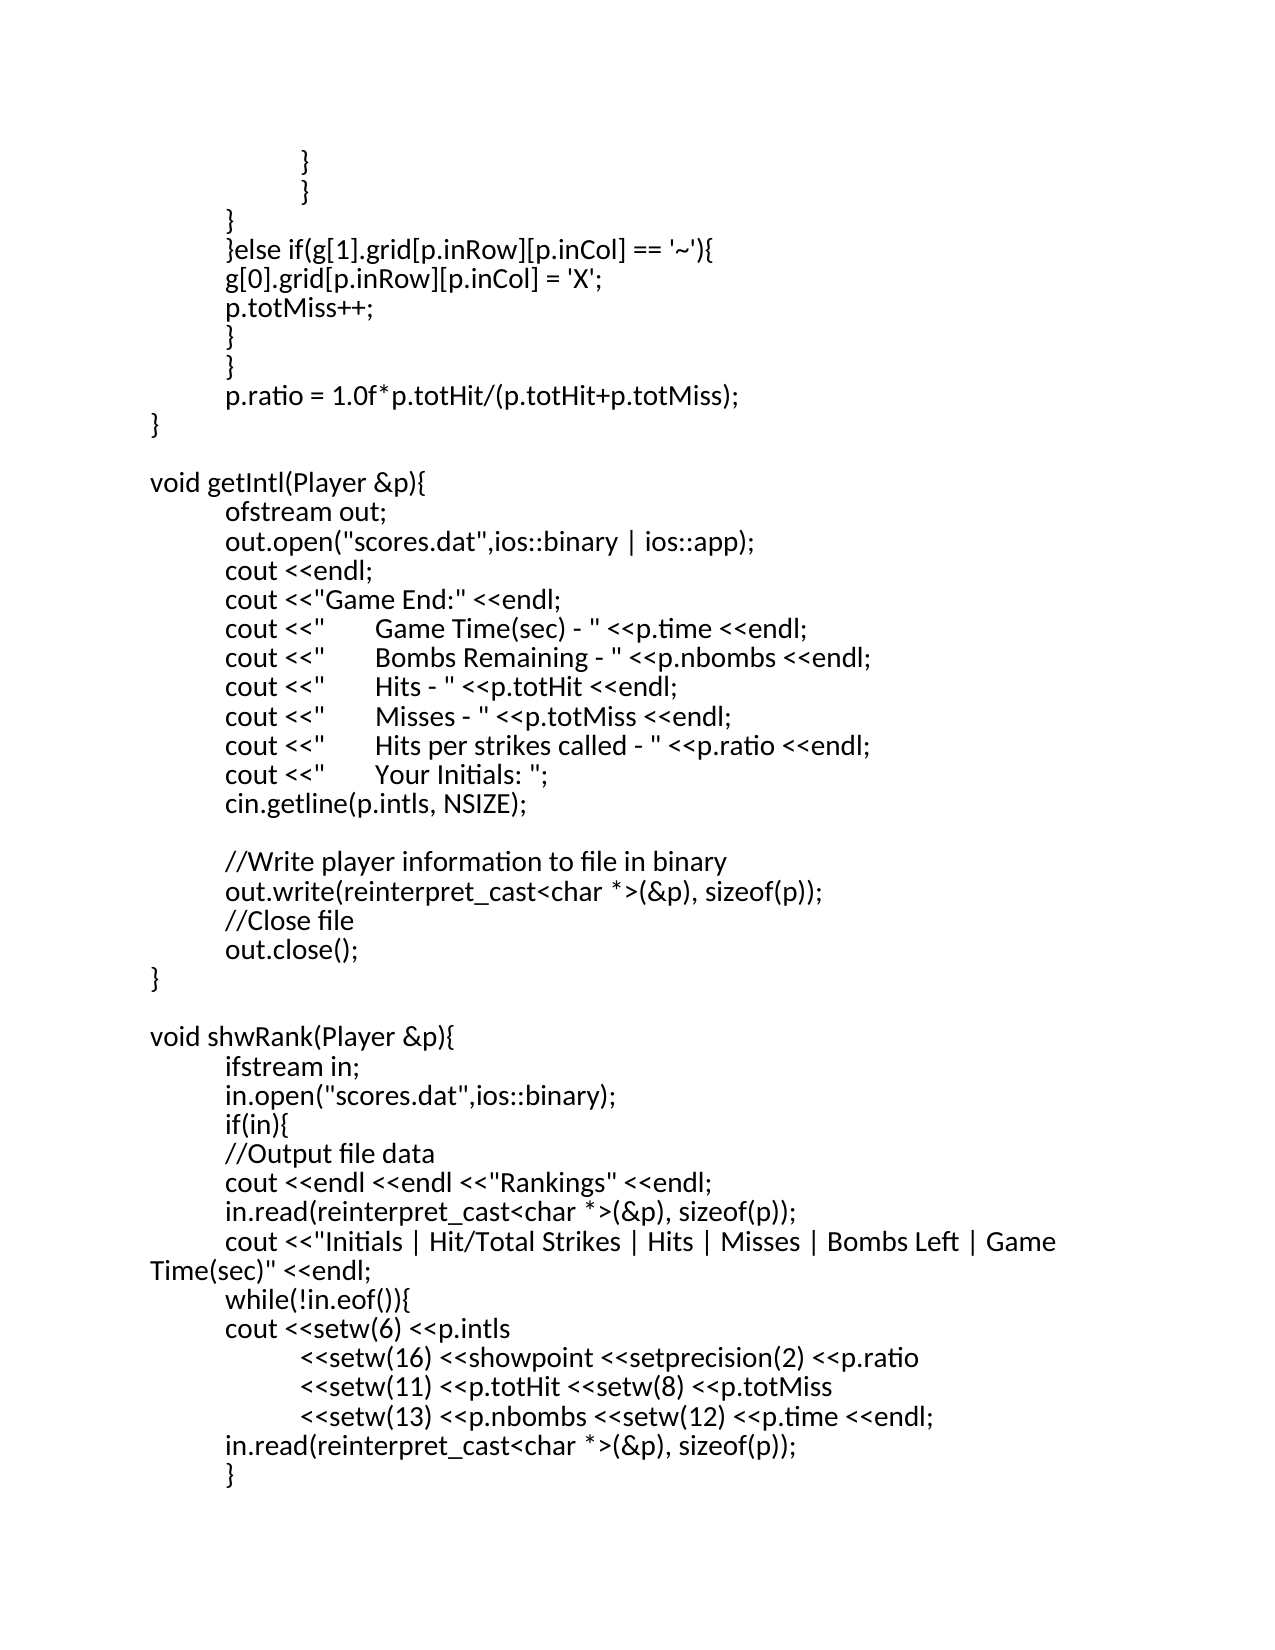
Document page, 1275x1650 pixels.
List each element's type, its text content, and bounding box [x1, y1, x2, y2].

text } [150, 967, 1125, 996]
text ofstream out; [150, 500, 1125, 529]
text } [150, 412, 1125, 442]
text cout <<endl <<endl <<"Rankings" <<endl; [150, 1171, 1125, 1200]
text cout <<" Hits - " <<p.totHit <<endl; [150, 675, 1125, 704]
text //Output file data [150, 1142, 1125, 1171]
text out.close(); [150, 937, 1125, 967]
text } [150, 354, 1125, 383]
text if(in){ [150, 1112, 1125, 1142]
text cout <<" Game Time(sec) - " <<p.time <<endl; [150, 617, 1125, 646]
text cout <<" Hits per strikes called - " <<p.ratio <<endl; [150, 733, 1125, 762]
text p.totMiss++; [150, 296, 1125, 325]
text ifstream in; [150, 1054, 1125, 1083]
text <<setw(16) <<showpoint <<setprecision(2) <<p.ratio [150, 1346, 1125, 1375]
text cout <<"Game End:" <<endl; [150, 587, 1125, 617]
text cout <<setw(6) <<p.intls [150, 1317, 1125, 1346]
text while(!in.eof()){ [150, 1287, 1125, 1317]
text } [150, 208, 1125, 237]
text } [150, 179, 1125, 208]
text in.read(reinterpret_cast<char *>(&p), sizeof(p)); [150, 1200, 1125, 1229]
text }else if(g[1].grid[p.inRow][p.inCol] == '~'){ [150, 237, 1125, 267]
text out.open("scores.dat",ios::binary | ios::app); [150, 529, 1125, 558]
text <<setw(11) <<p.totHit <<setw(8) <<p.totMiss [150, 1375, 1125, 1404]
text out.write(reinterpret_cast<char *>(&p), sizeof(p)); [150, 879, 1125, 908]
text <<setw(13) <<p.nbombs <<setw(12) <<p.time <<endl; [150, 1404, 1125, 1433]
text in.read(reinterpret_cast<char *>(&p), sizeof(p)); [150, 1433, 1125, 1462]
text cout <<endl; [150, 558, 1125, 587]
text cin.getline(p.intls, NSIZE); [150, 792, 1125, 821]
text } [150, 150, 1125, 179]
text //Close file [150, 908, 1125, 937]
text cout <<" Bombs Remaining - " <<p.nbombs <<endl; [150, 646, 1125, 675]
text void shwRank(Player &p){ [150, 1025, 1125, 1054]
text cout <<" Misses - " <<p.totMiss <<endl; [150, 704, 1125, 733]
text cout <<"Initials | Hit/Total Strikes | Hits | Misses | Bombs Left | Game Time(sec)" <<endl; [150, 1229, 1125, 1287]
text cout <<" Your Initials: "; [150, 762, 1125, 792]
text } [150, 325, 1125, 354]
text g[0].grid[p.inRow][p.inCol] = 'X'; [150, 267, 1125, 296]
text p.ratio = 1.0f*p.totHit/(p.totHit+p.totMiss); [150, 383, 1125, 412]
text void getIntl(Player &p){ [150, 471, 1125, 500]
text //Write player information to file in binary [150, 850, 1125, 879]
text in.open("scores.dat",ios::binary); [150, 1083, 1125, 1112]
text } [150, 1462, 1125, 1492]
